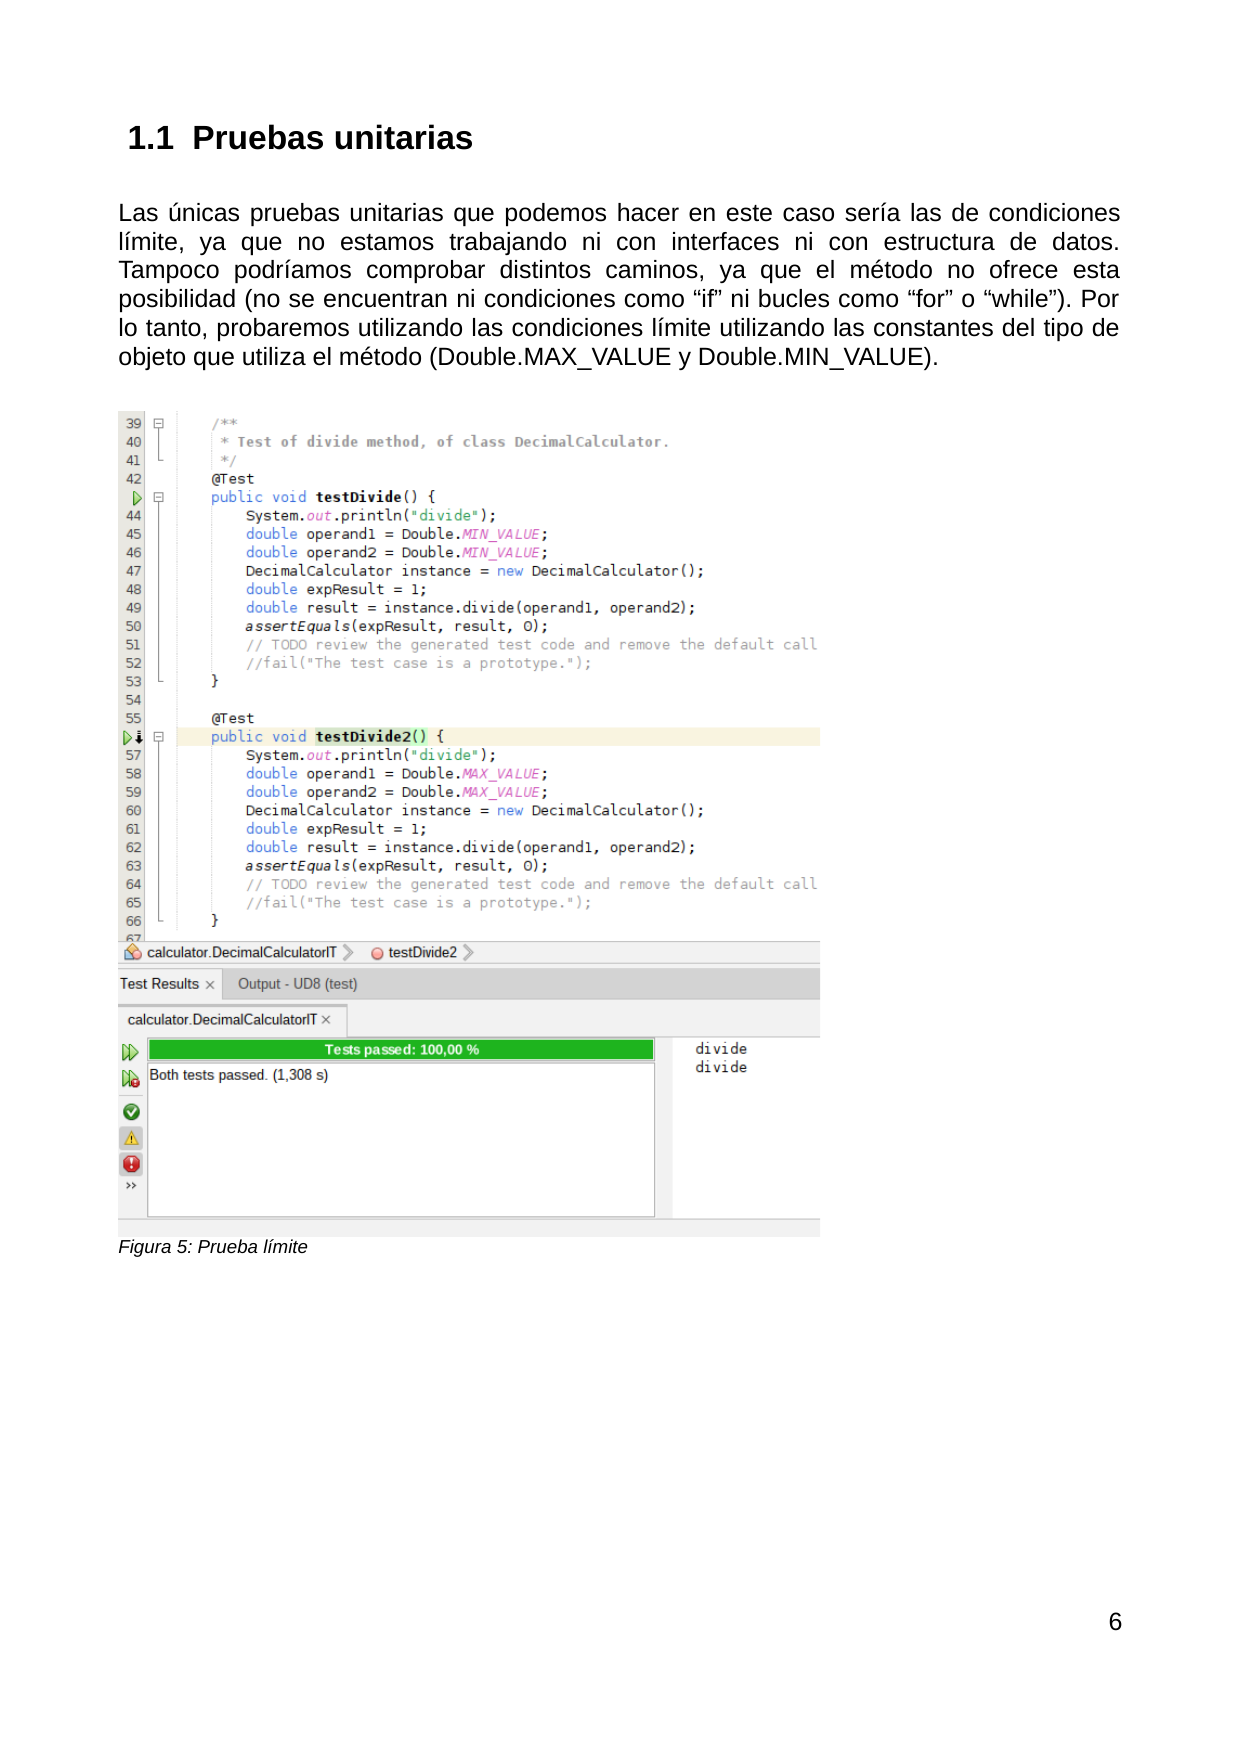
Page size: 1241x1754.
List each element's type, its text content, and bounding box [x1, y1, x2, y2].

text Figura 5: Prueba límite [118, 1237, 820, 1258]
subtitle Pruebas unitarias [118, 118, 1122, 157]
text Las únicas pruebas unitarias que podemos hacer en este caso sería las de condiciones límite, ya que no estamos trabajando ni con interfaces ni con estructura de datos. Tampoco podríamos comprobar distintos caminos, ya que el método no ofrece esta posibilidad (no se encuentran ni condiciones como “if” ni bucles como “for” o “while”). Por lo tanto, probaremos utilizando las condiciones límite utilizando las constantes del tipo de objeto que utiliza el método (Double.MAX_VALUE y Double.MIN_VALUE). [118, 198, 1122, 371]
picture [118, 411, 821, 1237]
